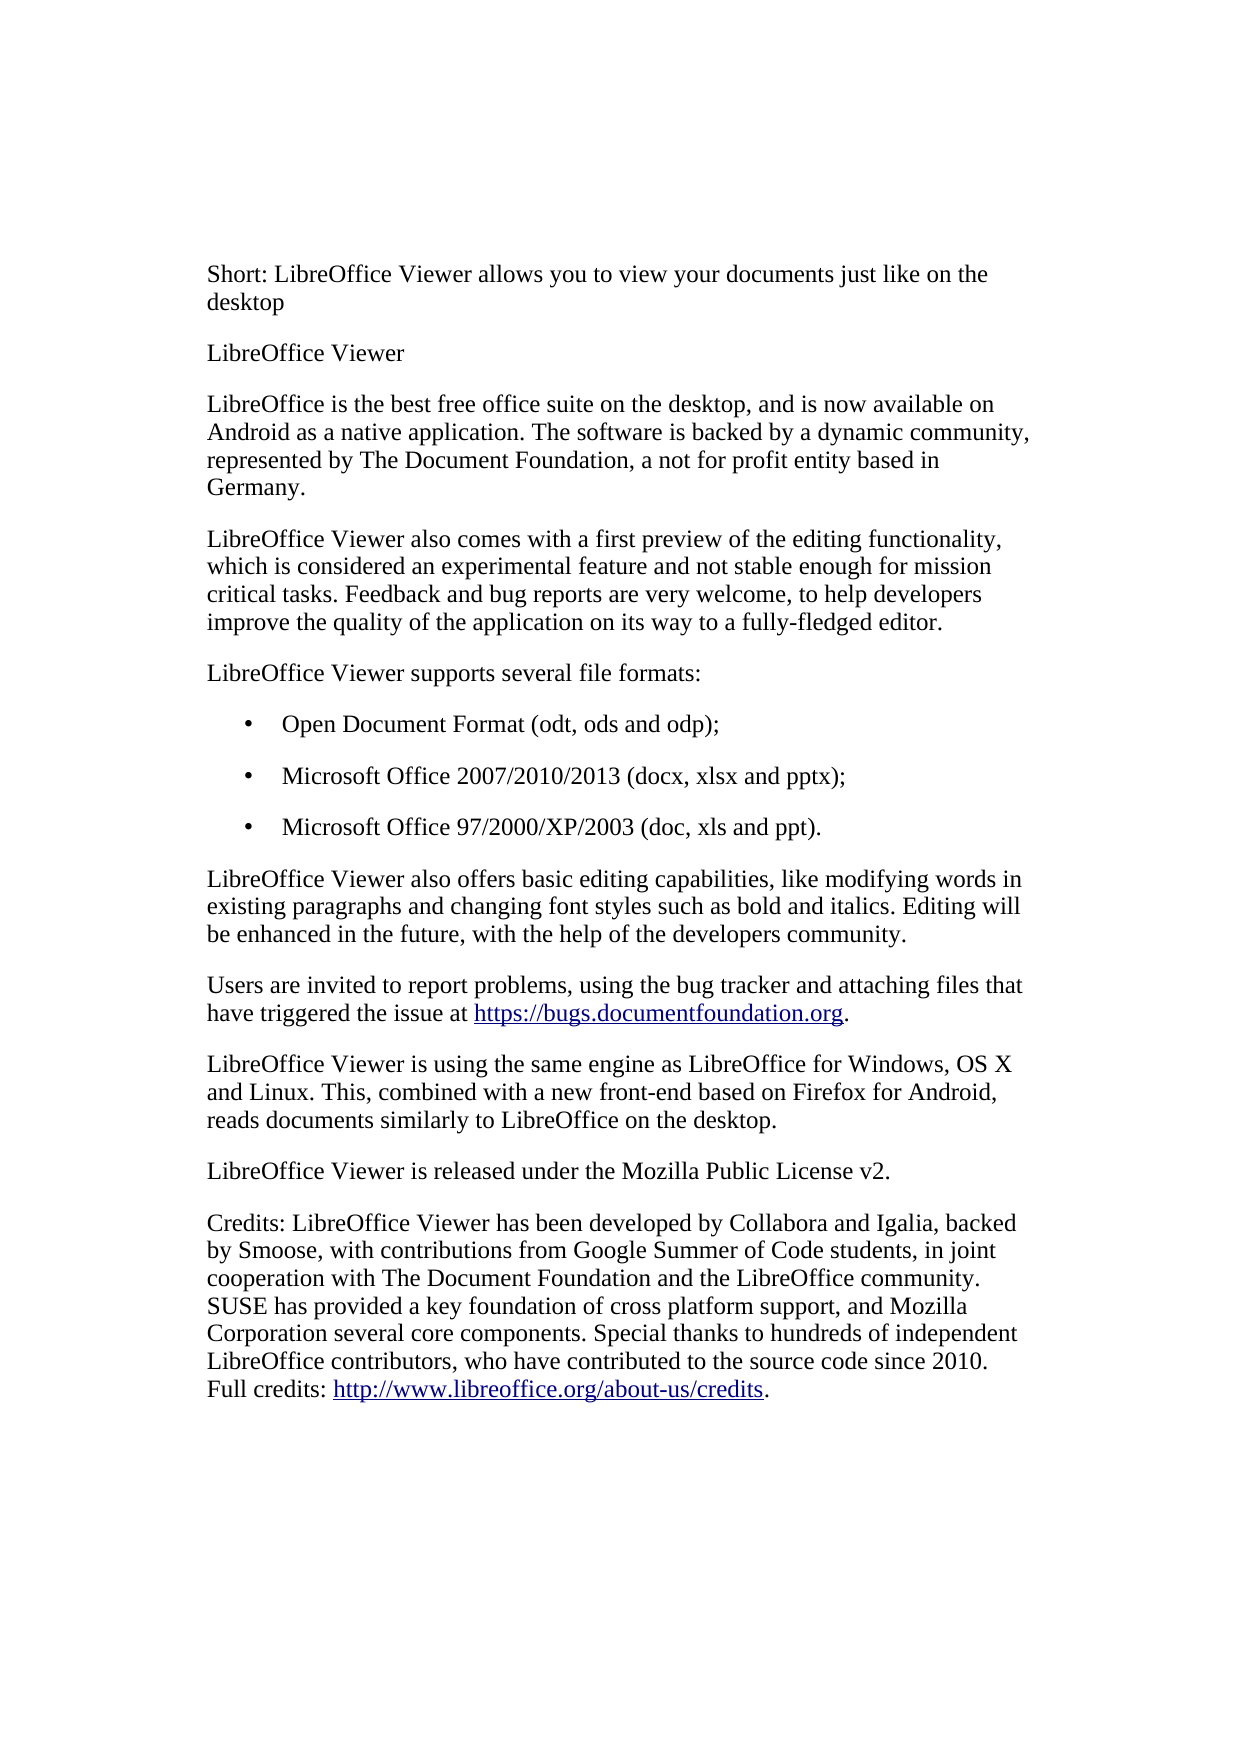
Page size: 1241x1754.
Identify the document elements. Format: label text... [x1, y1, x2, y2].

text LibreOffice Viewer also offers basic editing capabilities, like modifying words in existing paragraphs and changing font styles such as bold and italics. Editing will be enhanced in the future, with the help of the developers community. [207, 865, 1033, 948]
text Users are invited to report problems, using the bug tracker and attaching files that have triggered the issue at https://bugs.documentfoundation.org. [207, 971, 1033, 1027]
text LibreOffice Viewer is using the same engine as LibreOffice for Windows, OS X and Linux. This, combined with a new front-end based on Firefox for Android, reads documents similarly to LibreOffice on the desktop. [207, 1051, 1033, 1134]
text Short: LibreOffice Viewer allows you to view your documents just like on the desktop [207, 260, 1033, 315]
text LibreOffice Viewer also comes with a first preview of the editing functionality, which is considered an experimental feature and not stable enough for mission critical tasks. Feedback and bug reports are very welcome, to help developers improve the quality of the application on its way to a fully-fledged editor. [207, 525, 1033, 636]
text LibreOffice Viewer is released under the Mozilla Public License v2. [207, 1157, 1033, 1185]
list Microsoft Office 97/2000/XP/2003 (doc, xls and ppt). [244, 813, 1033, 841]
list Open Document Format (odt, ods and odp); [244, 711, 1033, 738]
text LibreOffice is the best free office suite on the desktop, and is now available on Android as a native application. The software is backed by a dynamic community, represented by The Document Foundation, a not for profit entity based in Germany. [207, 390, 1033, 501]
text LibreOffice Viewer supports several file formats: [207, 659, 1033, 687]
text Credits: LibreOffice Viewer has been developed by Collabora and Igalia, backed by Smoose, with contributions from Google Summer of Code students, in joint cooperation with The Document Foundation and the LibreOffice community. SUSE has provided a key foundation of cross platform support, and Mozilla Corporation several core components. Special thanks to hundreds of independent LibreOffice contributors, who have contributed to the source code since 2010. Full credits: http://www.libreoffice.org/about-us/credits. [207, 1209, 1033, 1403]
list Microsoft Office 2007/2010/2013 (docx, xlsx and pptx); [244, 762, 1033, 790]
text LibreOffice Viewer [207, 339, 1033, 367]
